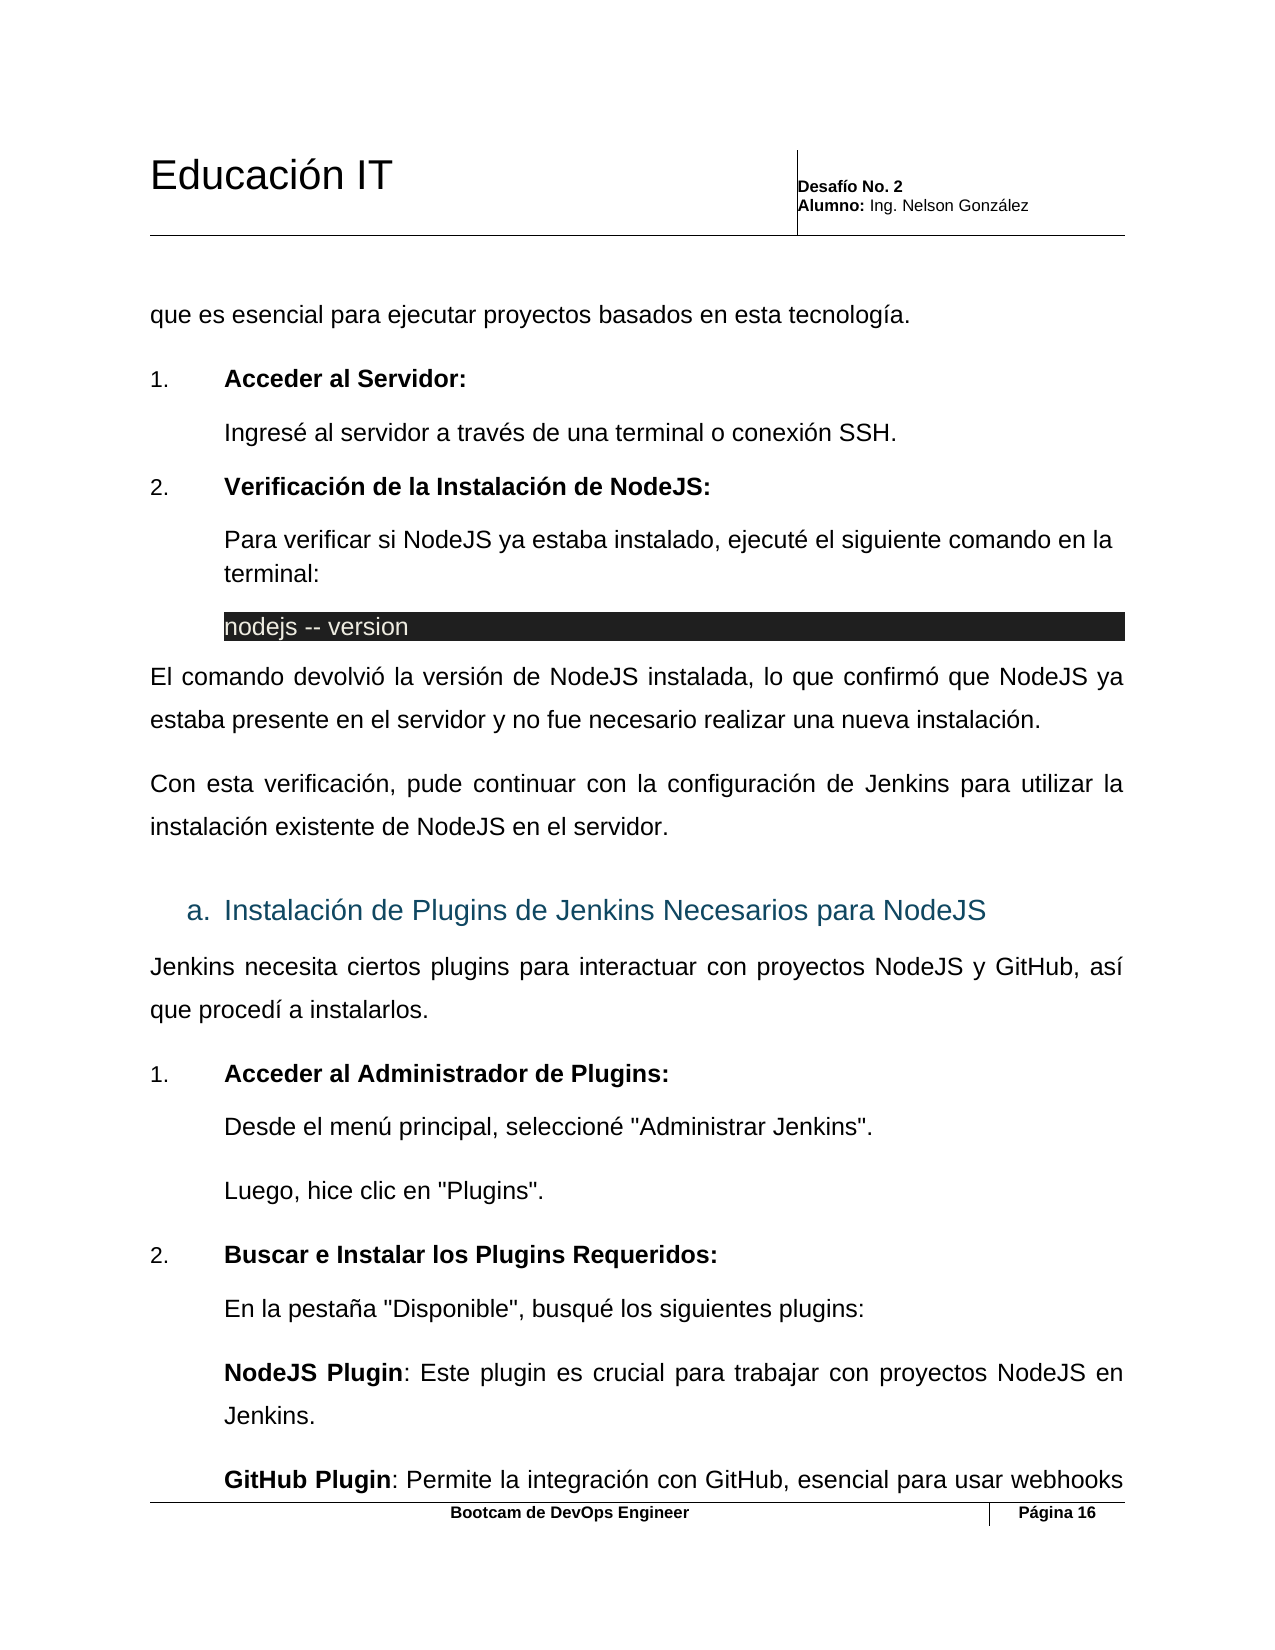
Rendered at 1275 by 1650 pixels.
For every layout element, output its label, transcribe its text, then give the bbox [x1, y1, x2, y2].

text Luego, hice clic en "Plugins". [150, 1176, 1125, 1205]
list Acceder al Servidor: [150, 364, 1125, 393]
text En la pestaña "Disponible", busqué los siguientes plugins: [150, 1294, 1125, 1323]
text Desde el menú principal, seleccioné "Administrar Jenkins". [150, 1112, 1125, 1141]
text Ingresé al servidor a través de una terminal o conexión SSH. [224, 418, 1125, 447]
list Instalación de Plugins de Jenkins Necesarios para NodeJS [186, 893, 1125, 926]
text GitHub Plugin: Permite la integración con GitHub, esencial para usar webhooks [224, 1465, 1125, 1494]
text NodeJS Plugin: Este plugin es crucial para trabajar con proyectos NodeJS en Jenkins. [224, 1358, 1125, 1430]
list Buscar e Instalar los Plugins Requeridos: [150, 1240, 1125, 1269]
text El comando devolvió la versión de NodeJS instalada, lo que confirmó que NodeJS ya estaba presente en el servidor y no fue necesario realizar una nueva instalación. [150, 662, 1125, 734]
list Verificación de la Instalación de NodeJS: [150, 472, 1125, 500]
text Jenkins necesita ciertos plugins para interactuar con proyectos NodeJS y GitHub, así que procedí a instalarlos. [150, 951, 1125, 1023]
text Para verificar si NodeJS ya estaba instalado, ejecuté el siguiente comando en la terminal: [224, 526, 1125, 587]
list Acceder al Administrador de Plugins: [150, 1058, 1125, 1087]
text nodejs -- version [224, 612, 1125, 641]
text Con esta verificación, pude continuar con la configuración de Jenkins para utilizar la instalación existente de NodeJS en el servidor. [150, 769, 1125, 841]
text que es esencial para ejecutar proyectos basados en esta tecnología. [150, 300, 1125, 329]
